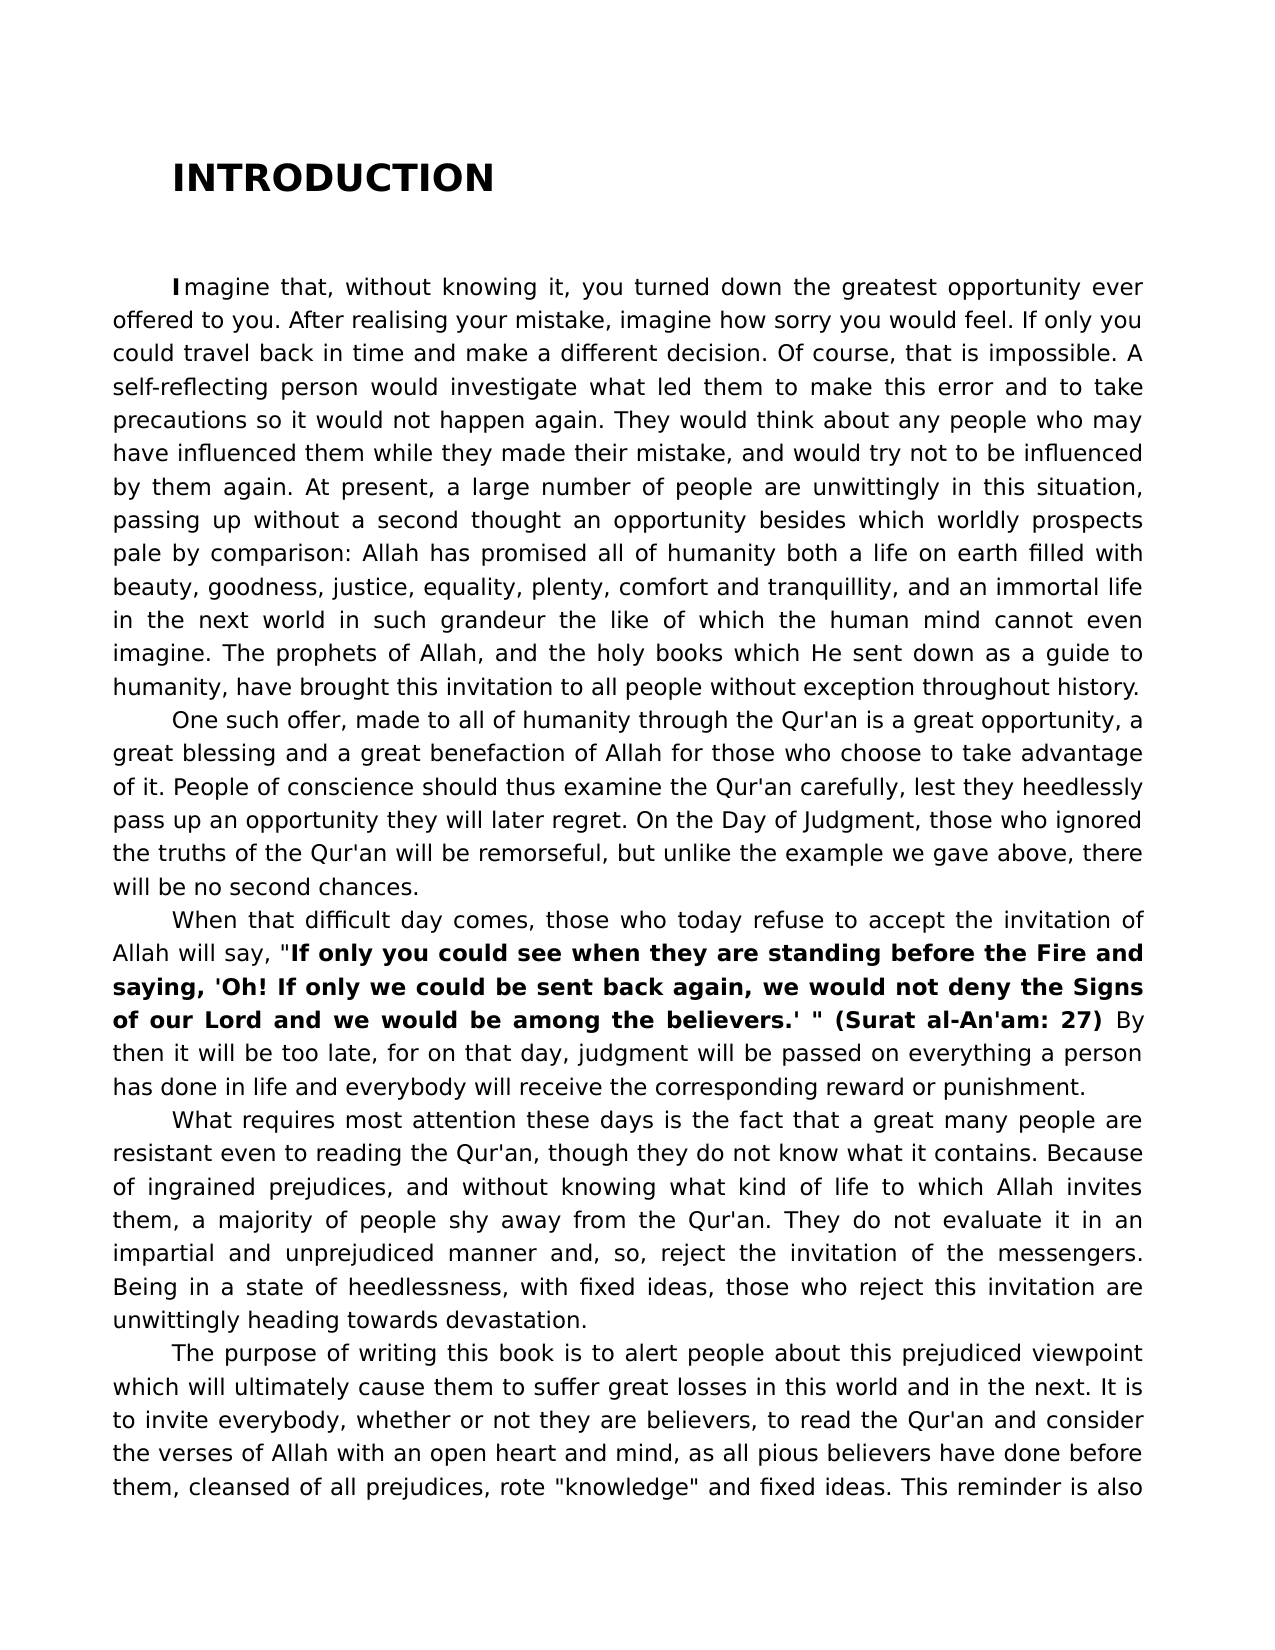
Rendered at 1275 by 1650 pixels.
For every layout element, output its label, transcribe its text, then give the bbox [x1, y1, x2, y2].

text INTRODUCTION [112, 148, 1145, 202]
text When that difficult day comes, those who today refuse to accept the invitation of Allah will say, "If only you could see when they are standing before the Fire and saying, 'Oh! If only we could be sent back again, we would not deny the Signs of our Lord and we would be among the believers.' " (Surat al-An'am: 27) By then it will be too late, for on that day, judgment will be passed on everything a person has done in life and everybody will receive the corresponding reward or punishment. [112, 902, 1145, 1102]
text One such offer, made to all of humanity through the Qur'an is a great opportunity, a great blessing and a great benefaction of Allah for those who choose to take advantage of it. People of conscience should thus examine the Qur'an carefully, lest they heedlessly pass up an opportunity they will later regret. On the Day of Judgment, those who ignored the truths of the Qur'an will be remorseful, but unlike the example we gave above, there will be no second chances. [112, 702, 1145, 902]
text The purpose of writing this book is to alert people about this prejudiced viewpoint which will ultimately cause them to suffer great losses in this world and in the next. It is to invite everybody, whether or not they are believers, to read the Qur'an and consider the verses of Allah with an open heart and mind, as all pious believers have done before them, cleansed of all prejudices, rote "knowledge" and fixed ideas. This reminder is also [112, 1335, 1145, 1502]
text Imagine that, without knowing it, you turned down the greatest opportunity ever offered to you. After realising your mistake, imagine how sorry you would feel. If only you could travel back in time and make a different decision. Of course, that is impossible. A self-reflecting person would investigate what led them to make this error and to take precautions so it would not happen again. They would think about any people who may have influenced them while they made their mistake, and would try not to be influenced by them again. At present, a large number of people are unwittingly in this situation, passing up without a second thought an opportunity besides which worldly prospects pale by comparison: Allah has promised all of humanity both a life on earth filled with beauty, goodness, justice, equality, plenty, comfort and tranquillity, and an immortal life in the next world in such grandeur the like of which the human mind cannot even imagine. The prophets of Allah, and the holy books which He sent down as a guide to humanity, have brought this invitation to all people without exception throughout history. [112, 268, 1145, 702]
text What requires most attention these days is the fact that a great many people are resistant even to reading the Qur'an, though they do not know what it contains. Because of ingrained prejudices, and without knowing what kind of life to which Allah invites them, a majority of people shy away from the Qur'an. They do not evaluate it in an impartial and unprejudiced manner and, so, reject the invitation of the messengers. Being in a state of heedlessness, with fixed ideas, those who reject this invitation are unwittingly heading towards devastation. [112, 1102, 1145, 1335]
